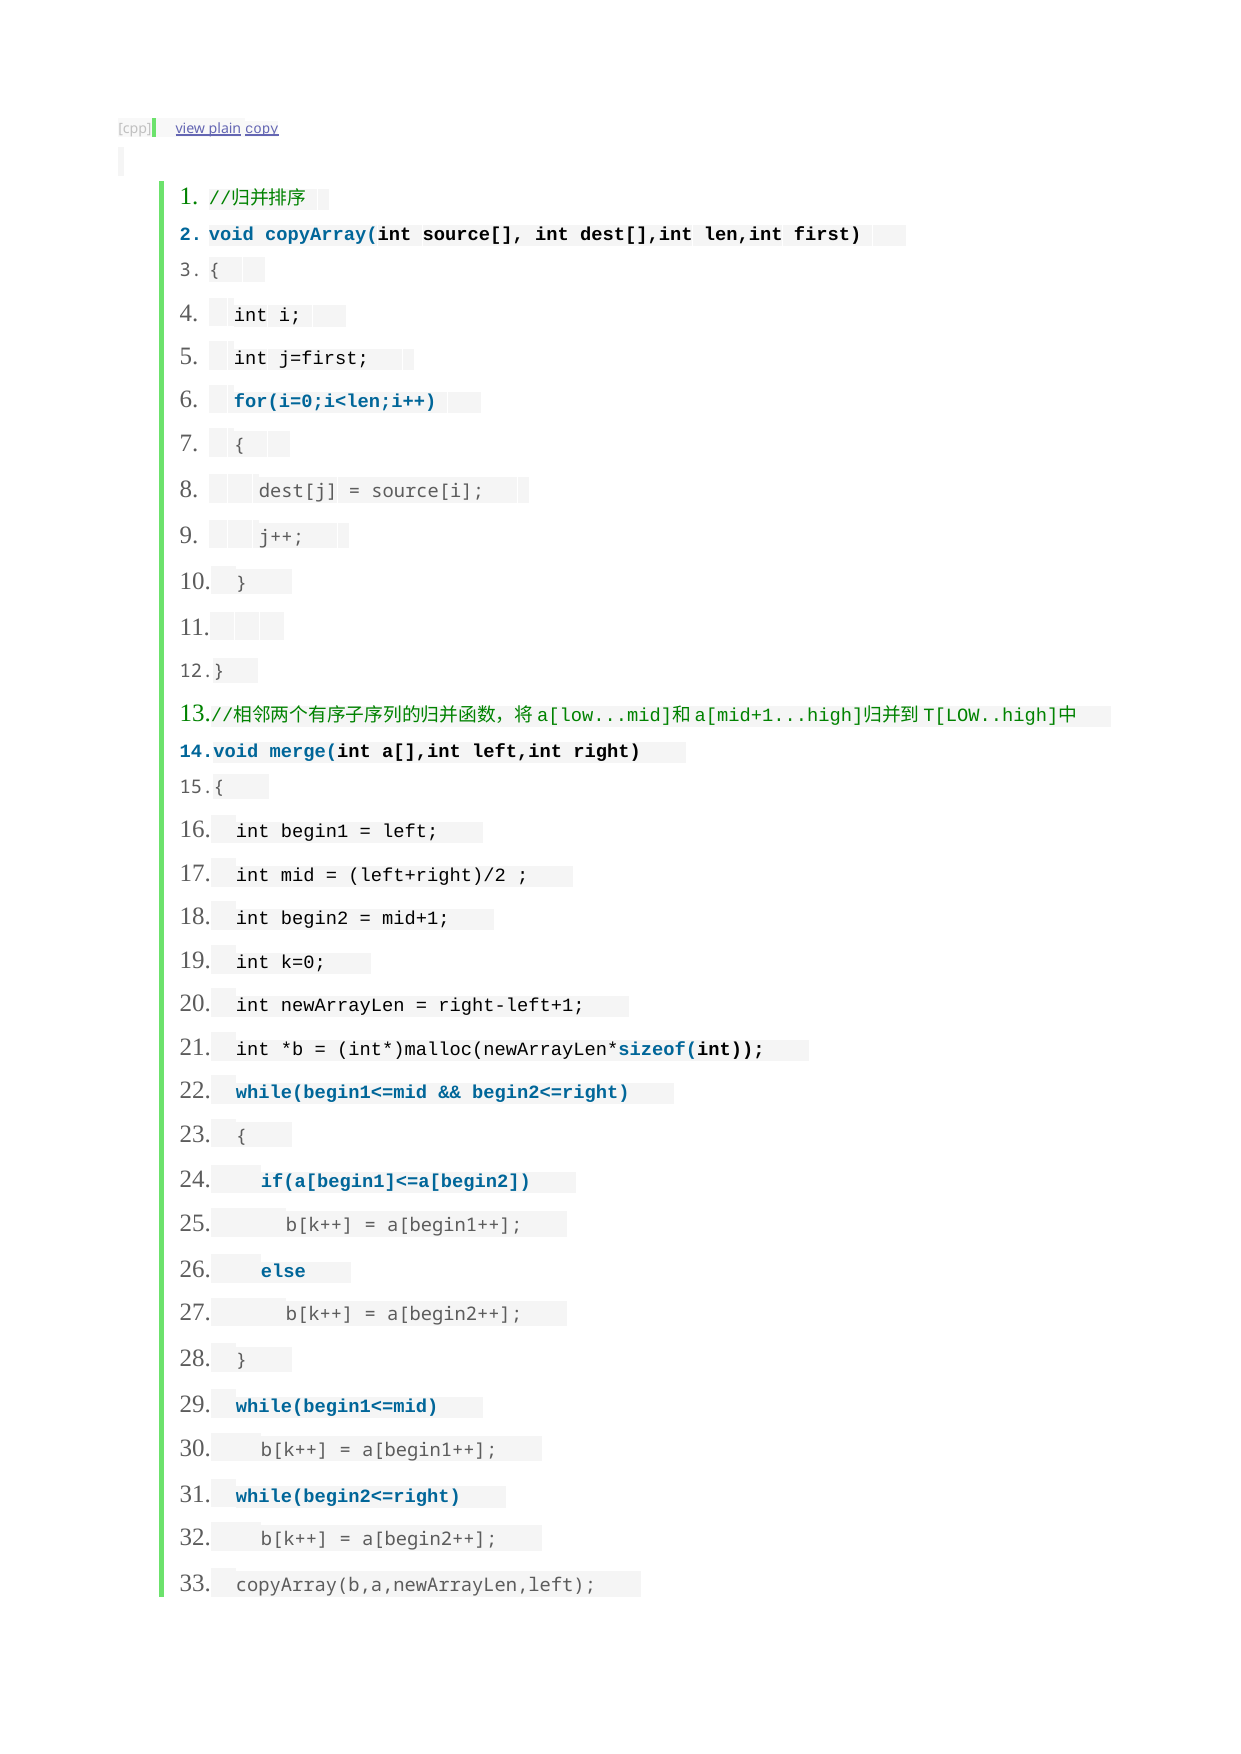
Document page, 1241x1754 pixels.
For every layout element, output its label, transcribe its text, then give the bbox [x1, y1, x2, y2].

list int begin1 = left; [164, 814, 1122, 843]
list } [164, 658, 1122, 683]
list b[k++] = a[begin2++]; [164, 1522, 1122, 1551]
list int mid = (left+right)/2 ; [164, 858, 1122, 887]
list while(begin1<=mid && begin2<=right) [164, 1075, 1122, 1104]
list j++; [164, 520, 1122, 548]
list int j=first; [164, 341, 1122, 370]
list { [164, 257, 1122, 282]
list int newArrayLen = right-left+1; [164, 988, 1122, 1017]
list { [164, 1119, 1122, 1147]
list for(i=0;i<len;i++) [164, 384, 1122, 413]
list copyArray(b,a,newArrayLen,left); [164, 1568, 1122, 1597]
text view plain copy [156, 118, 1106, 137]
list //相邻两个有序子序列的归并函数，将a[low...mid]和a[mid+1...high]归并到T[LOW..high]中 [164, 698, 1122, 727]
text [cpp] [118, 118, 152, 137]
list int begin2 = mid+1; [164, 901, 1122, 930]
list //归并排序 [164, 181, 1122, 210]
list while(begin2<=right) [164, 1479, 1122, 1508]
list } [164, 566, 1122, 594]
list int *b = (int*)malloc(newArrayLen*sizeof(int)); [164, 1032, 1122, 1061]
list if(a[begin1]<=a[begin2]) [164, 1164, 1122, 1193]
list { [164, 774, 1122, 799]
list } [164, 1343, 1122, 1372]
list int k=0; [164, 945, 1122, 974]
list b[k++] = a[begin2++]; [164, 1297, 1122, 1326]
list { [164, 428, 1122, 457]
list dest[j] = source[i]; [164, 474, 1122, 503]
list b[k++] = a[begin1++]; [164, 1433, 1122, 1461]
list void merge(int a[],int left,int right) [164, 742, 1122, 763]
list while(begin1<=mid) [164, 1389, 1122, 1418]
list else [164, 1254, 1122, 1283]
list void copyArray(int source[], int dest[],int len,int first) [164, 225, 1122, 246]
list int i; [164, 298, 1122, 327]
list b[k++] = a[begin1++]; [164, 1208, 1122, 1237]
